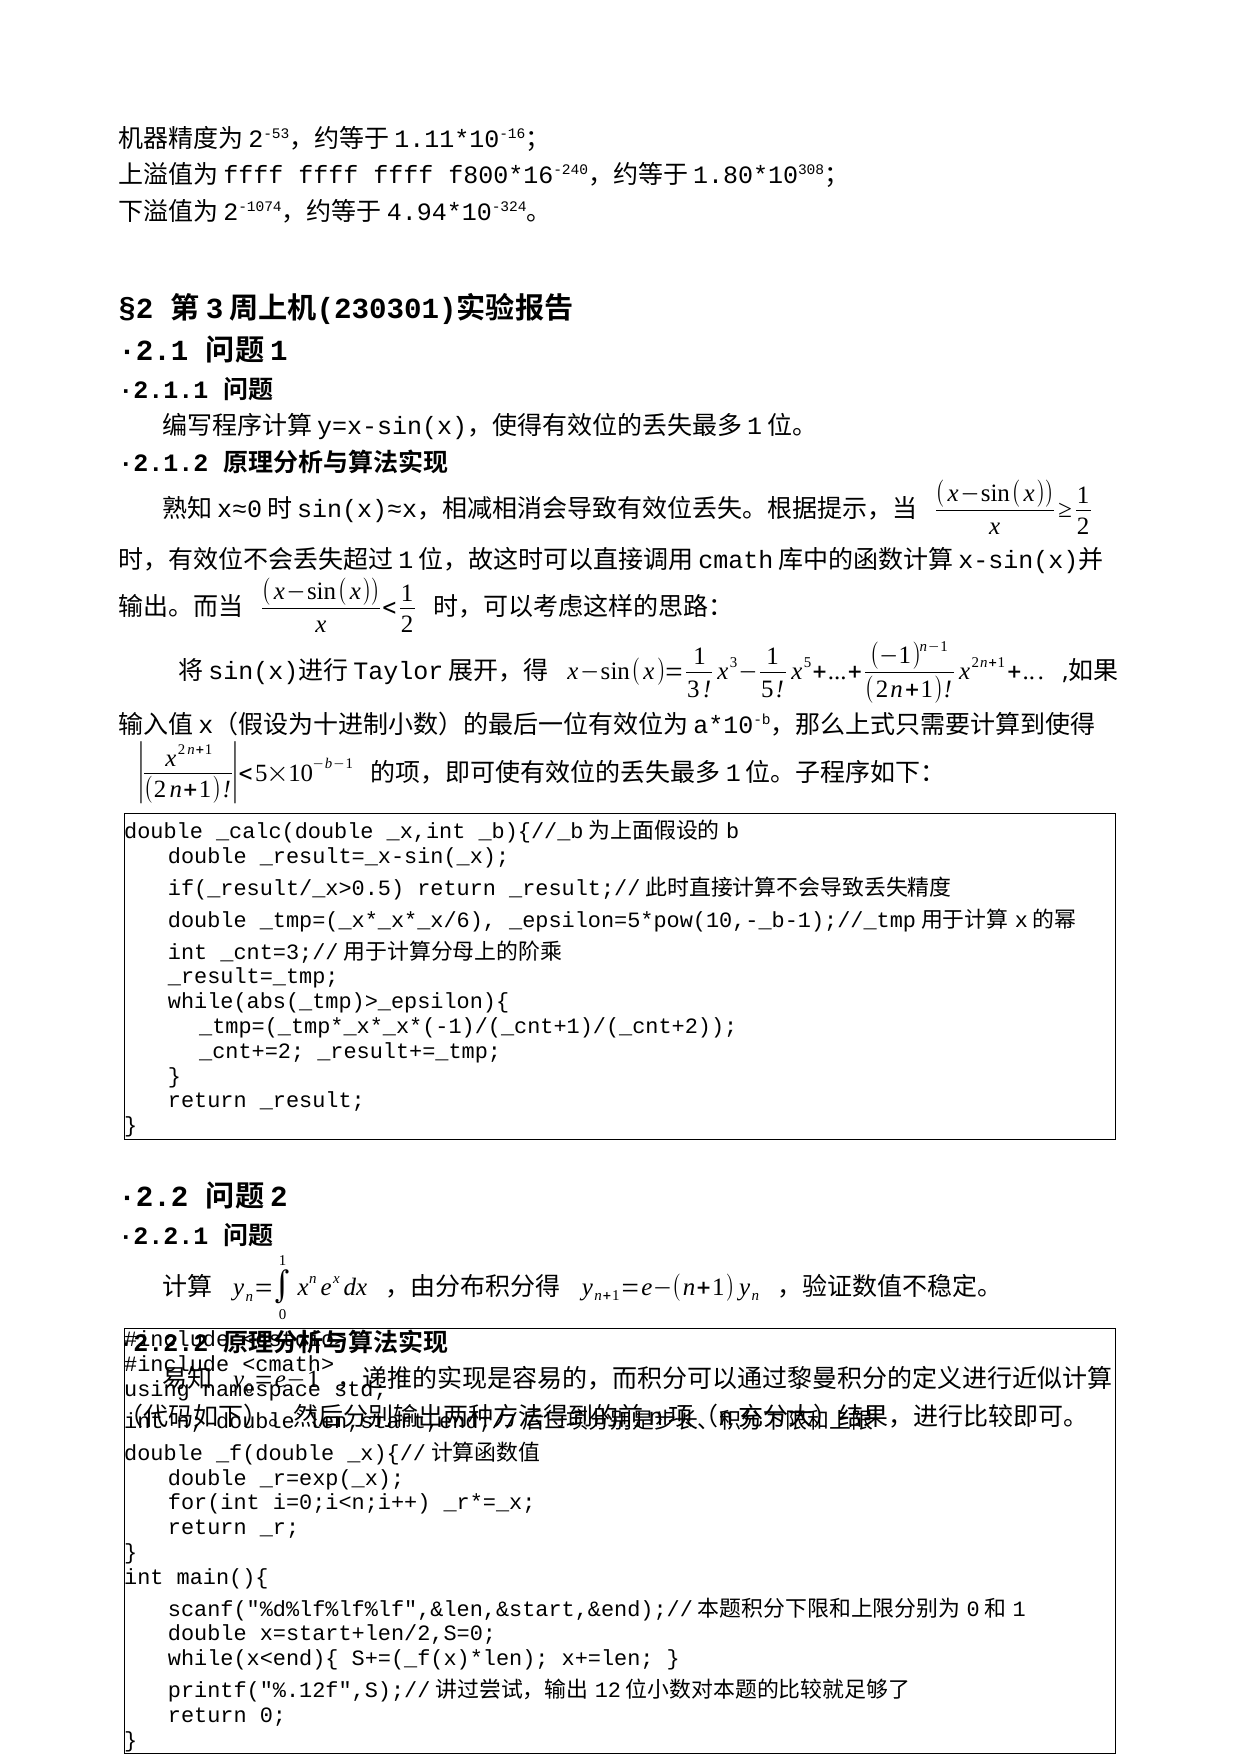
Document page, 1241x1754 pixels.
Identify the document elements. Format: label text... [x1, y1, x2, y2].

text ·2.1.2 原理分析与算法实现 [118, 442, 1122, 479]
text §2 第3周上机(230301)实验报告 [118, 284, 1122, 327]
text 熟知x≈0时sin(x)≈x，相减相消会导致有效位丢失。根据提示，当时，有效位不会丢失超过1位，故这时可以直接调用cmath库中的函数计算x-sin(x)并输出。而当时，可以考虑这样的思路： [118, 479, 1122, 638]
text ·2.1.1 问题 [118, 369, 1122, 406]
text ·2.2.2 原理分析与算法实现 [118, 1322, 1122, 1359]
text 将sin(x)进行Taylor展开，得,如果输入值x（假设为十进制小数）的最后一位有效位为a*10-b，那么上式只需要计算到使得的项，即可使有效位的丢失最多1位。子程序如下： [118, 638, 1122, 806]
text 下溢值为2-1074，约等于4.94*10-324。 [118, 191, 1122, 227]
text 编写程序计算y=x-sin(x)，使得有效位的丢失最多1位。 [118, 406, 1122, 442]
text ·2.2.1 问题 [118, 1215, 1122, 1252]
text ·2.1 问题1 [118, 327, 1122, 369]
text ·2.2 问题2 [118, 1173, 1122, 1215]
text 易知，递推的实现是容易的，而积分可以通过黎曼积分的定义进行近似计算（代码如下）。然后分别输出两种方法得到的前n项（n充分大）结果，进行比较即可。 [125, 1359, 1115, 1433]
text 机器精度为2-53，约等于1.11*10-16； 上溢值为ffff ffff ffff f800*16-240，约等于1.80*10308； [118, 118, 1122, 191]
text 计算，由分布积分得，验证数值不稳定。 [118, 1252, 1122, 1322]
